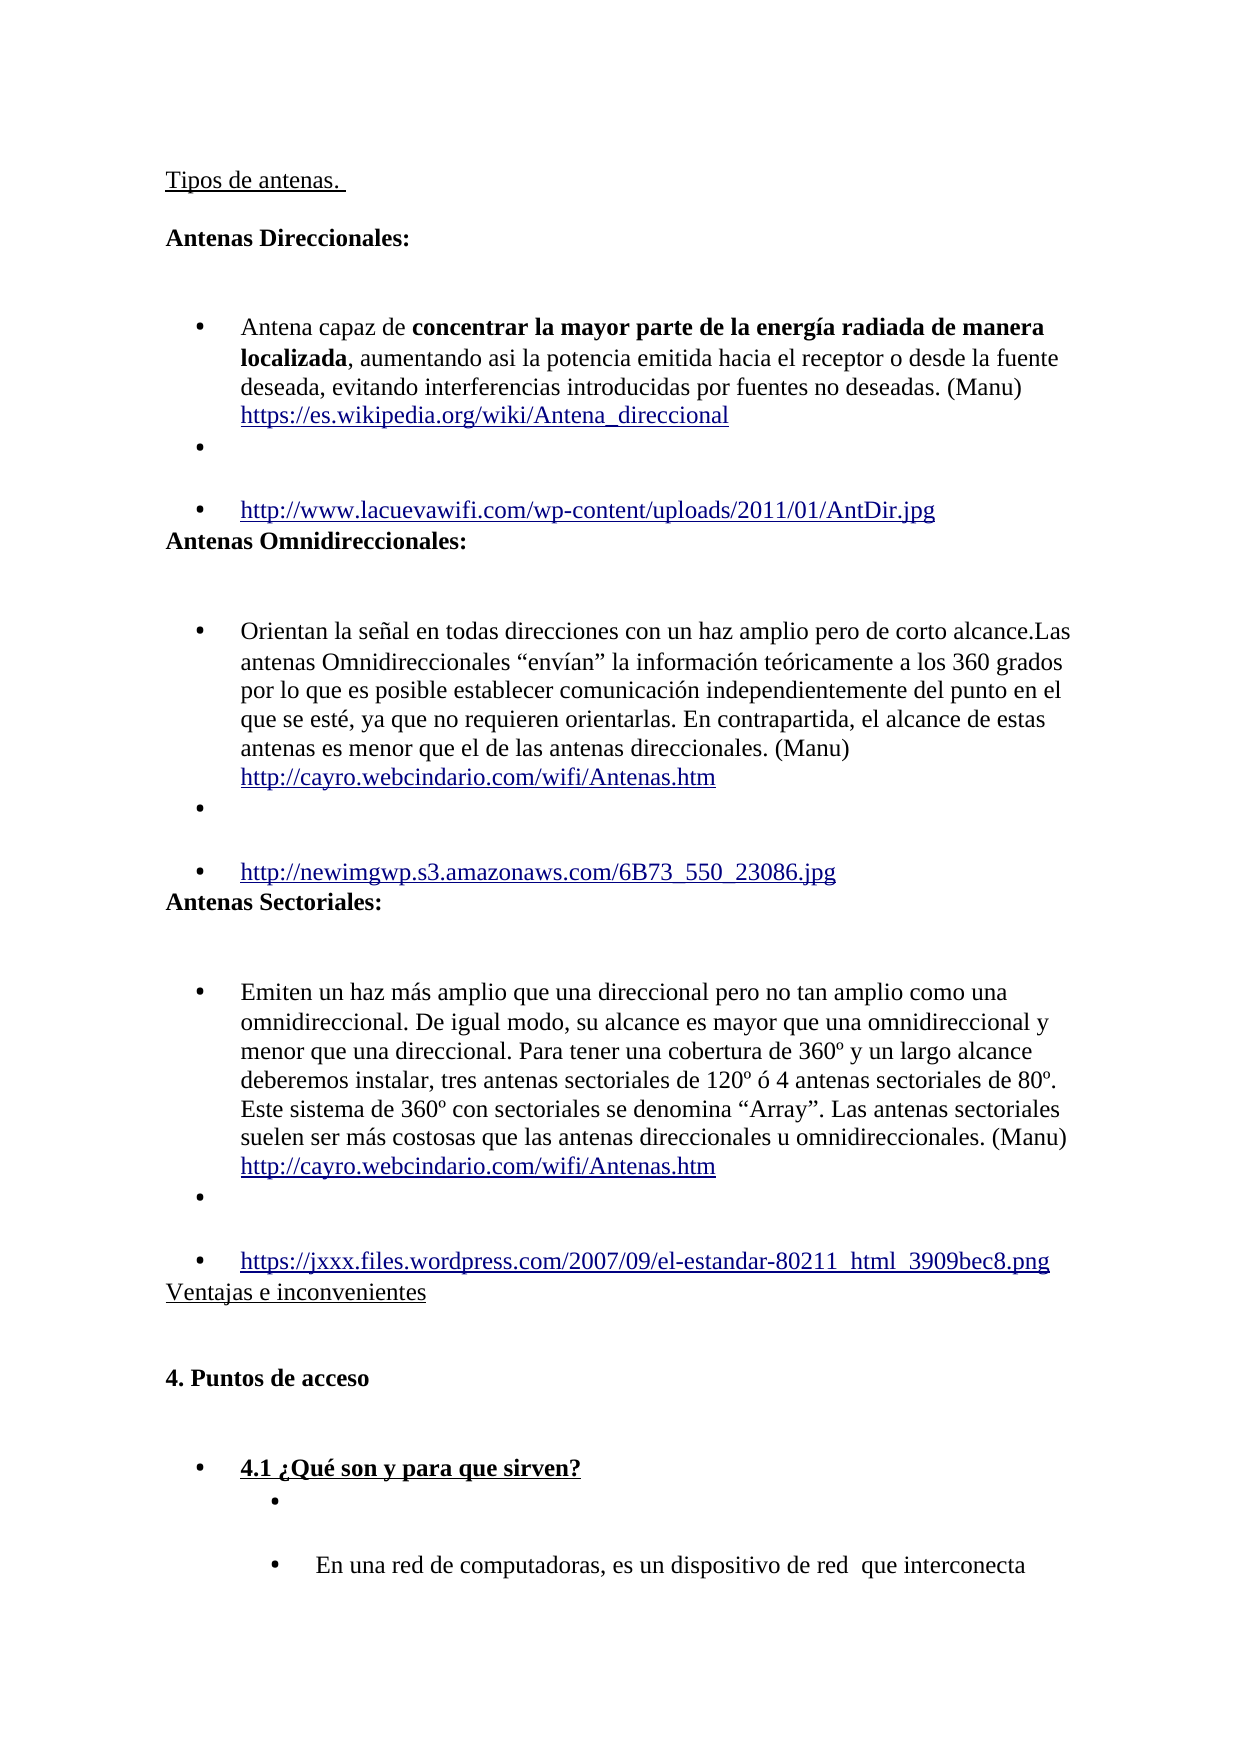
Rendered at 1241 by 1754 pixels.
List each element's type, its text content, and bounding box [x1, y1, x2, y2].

list https://jxxx.files.wordpress.com/2007/09/el-estandar-80211_html_3909bec8.png [195, 1243, 1075, 1277]
list Antena capaz de concentrar la mayor parte de la energía radiada de manera localizada, aumentando asi la potencia emitida hacia el receptor o desde la fuente deseada, evitando interferencias introducidas por fuentes no deseadas. (Manu) https://es.wikipedia.org/wiki/Antena_direccional [195, 309, 1075, 429]
list Emiten un haz más amplio que una direccional pero no tan amplio como una omnidireccional. De igual modo, su alcance es mayor que una omnidireccional y menor que una direccional. Para tener una cobertura de 360º y un largo alcance deberemos instalar, tres antenas sectoriales de 120º ó 4 antenas sectoriales de 80º. Este sistema de 360º con sectoriales se denomina “Array”. Las antenas sectoriales suelen ser más costosas que las antenas direccionales u omnidireccionales. (Manu) http://cayro.webcindario.com/wifi/Antenas.htm [195, 973, 1075, 1180]
text Ventajas e inconvenientes 4. Puntos de acceso [165, 1277, 1075, 1449]
list En una red de computadoras, es un dispositivo de red que interconecta [270, 1546, 1075, 1580]
text Tipos de antenas. Antenas Direccionales: [165, 165, 1075, 309]
list http://newimgwp.s3.amazonaws.com/6B73_550_23086.jpg [195, 853, 1075, 887]
list http://www.lacuevawifi.com/wp-content/uploads/2011/01/AntDir.jpg [195, 492, 1075, 526]
text Antenas Omnidireccionales: [165, 526, 1075, 612]
list Orientan la señal en todas direcciones con un haz amplio pero de corto alcance.Las antenas Omnidireccionales “envían” la información teóricamente a los 360 grados por lo que es posible establecer comunicación independientemente del punto en el que se esté, ya que no requieren orientarlas. En contrapartida, el alcance de estas antenas es menor que el de las antenas direccionales. (Manu) http://cayro.webcindario.com/wifi/Antenas.htm [195, 612, 1075, 790]
list 4.1 ¿Qué son y para que sirven? [195, 1449, 1075, 1483]
text Antenas Sectoriales: [165, 887, 1075, 973]
